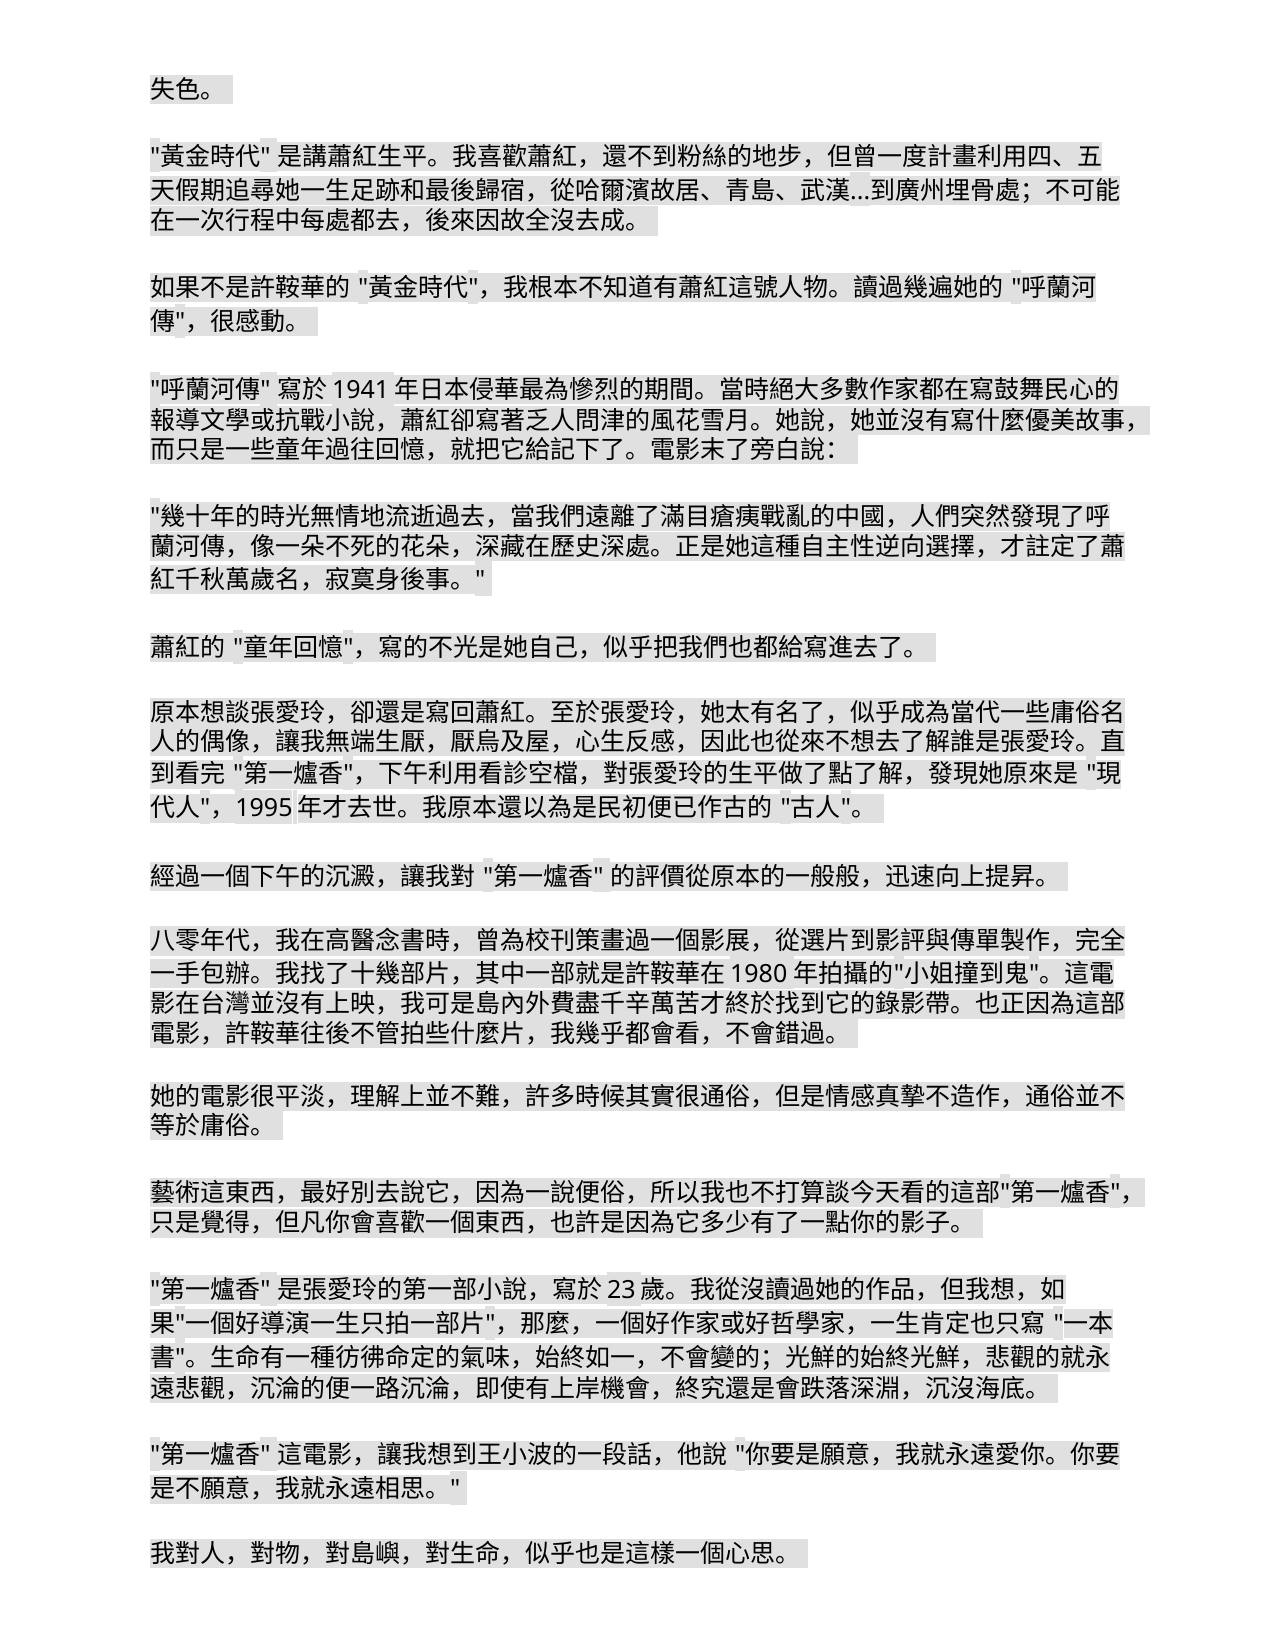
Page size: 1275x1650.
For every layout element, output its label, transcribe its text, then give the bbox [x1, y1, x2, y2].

text 今天一早去看了許鞍華的 "第一爐香"，看完就餓著肚子匆忙趕去上班。 看完之初，有點失望，也許是因為許鞍華前作"黃金時代" 的影響，兩相比較，似乎較為失色。 "黃金時代" 是講蕭紅生平。我喜歡蕭紅，還不到粉絲的地步，但曾一度計畫利用四、五天假期追尋她一生足跡和最後歸宿，從哈爾濱故居、青島、武漢...到廣州埋骨處；不可能在一次行程中每處都去，後來因故全沒去成。 如果不是許鞍華的 "黃金時代"，我根本不知道有蕭紅這號人物。讀過幾遍她的 "呼蘭河傳"，很感動。 "呼蘭河傳" 寫於1941年日本侵華最為慘烈的期間。當時絕大多數作家都在寫鼓舞民心的報導文學或抗戰小說，蕭紅卻寫著乏人問津的風花雪月。她說，她並沒有寫什麼優美故事，而只是一些童年過往回憶，就把它給記下了。電影末了旁白說： "幾十年的時光無情地流逝過去，當我們遠離了滿目瘡痍戰亂的中國，人們突然發現了呼蘭河傳，像一朵不死的花朵，深藏在歷史深處。正是她這種自主性逆向選擇，才註定了蕭紅千秋萬歲名，寂寞身後事。" 蕭紅的 "童年回憶"，寫的不光是她自己，似乎把我們也都給寫進去了。 原本想談張愛玲，卻還是寫回蕭紅。至於張愛玲，她太有名了，似乎成為當代一些庸俗名人的偶像，讓我無端生厭，厭烏及屋，心生反感，因此也從來不想去了解誰是張愛玲。直到看完 "第一爐香"，下午利用看診空檔，對張愛玲的生平做了點了解，發現她原來是 "現代人"，1995年才去世。我原本還以為是民初便已作古的 "古人"。 經過一個下午的沉澱，讓我對 "第一爐香" 的評價從原本的一般般，迅速向上提昇。 八零年代，我在高醫念書時，曾為校刊策畫過一個影展，從選片到影評與傳單製作，完全一手包辦。我找了十幾部片，其中一部就是許鞍華在1980 年拍攝的"小姐撞到鬼"。這電影在台灣並沒有上映，我可是島內外費盡千辛萬苦才終於找到它的錄影帶。也正因為這部電影，許鞍華往後不管拍些什麼片，我幾乎都會看，不會錯過。 她的電影很平淡，理解上並不難，許多時候其實很通俗，但是情感真摯不造作，通俗並不等於庸俗。 藝術這東西，最好別去說它，因為一說便俗，所以我也不打算談今天看的這部"第一爐香"，只是覺得，但凡你會喜歡一個東西，也許是因為它多少有了一點你的影子。 "第一爐香" 是張愛玲的第一部小說，寫於23歲。我從沒讀過她的作品，但我想，如果"一個好導演一生只拍一部片"，那麼，一個好作家或好哲學家，一生肯定也只寫 "一本書"。生命有一種彷彿命定的氣味，始終如一，不會變的；光鮮的始終光鮮，悲觀的就永遠悲觀，沉淪的便一路沉淪，即使有上岸機會，終究還是會跌落深淵，沉沒海底。 "第一爐香" 這電影，讓我想到王小波的一段話，他說 "你要是願意，我就永遠愛你。你要是不願意，我就永遠相思。" 我對人，對物，對島嶼，對生命，似乎也是這樣一個心思。 現在是半夜兩點，多日疲憊，心神耗盡，明天一早到晚，又是一場硬仗。我掙扎著從沙發上爬起來，打開電腦，寫下這麼一些連我自己都不知道自己到底在寫什麼的東西。 [150, 75, 1125, 1568]
